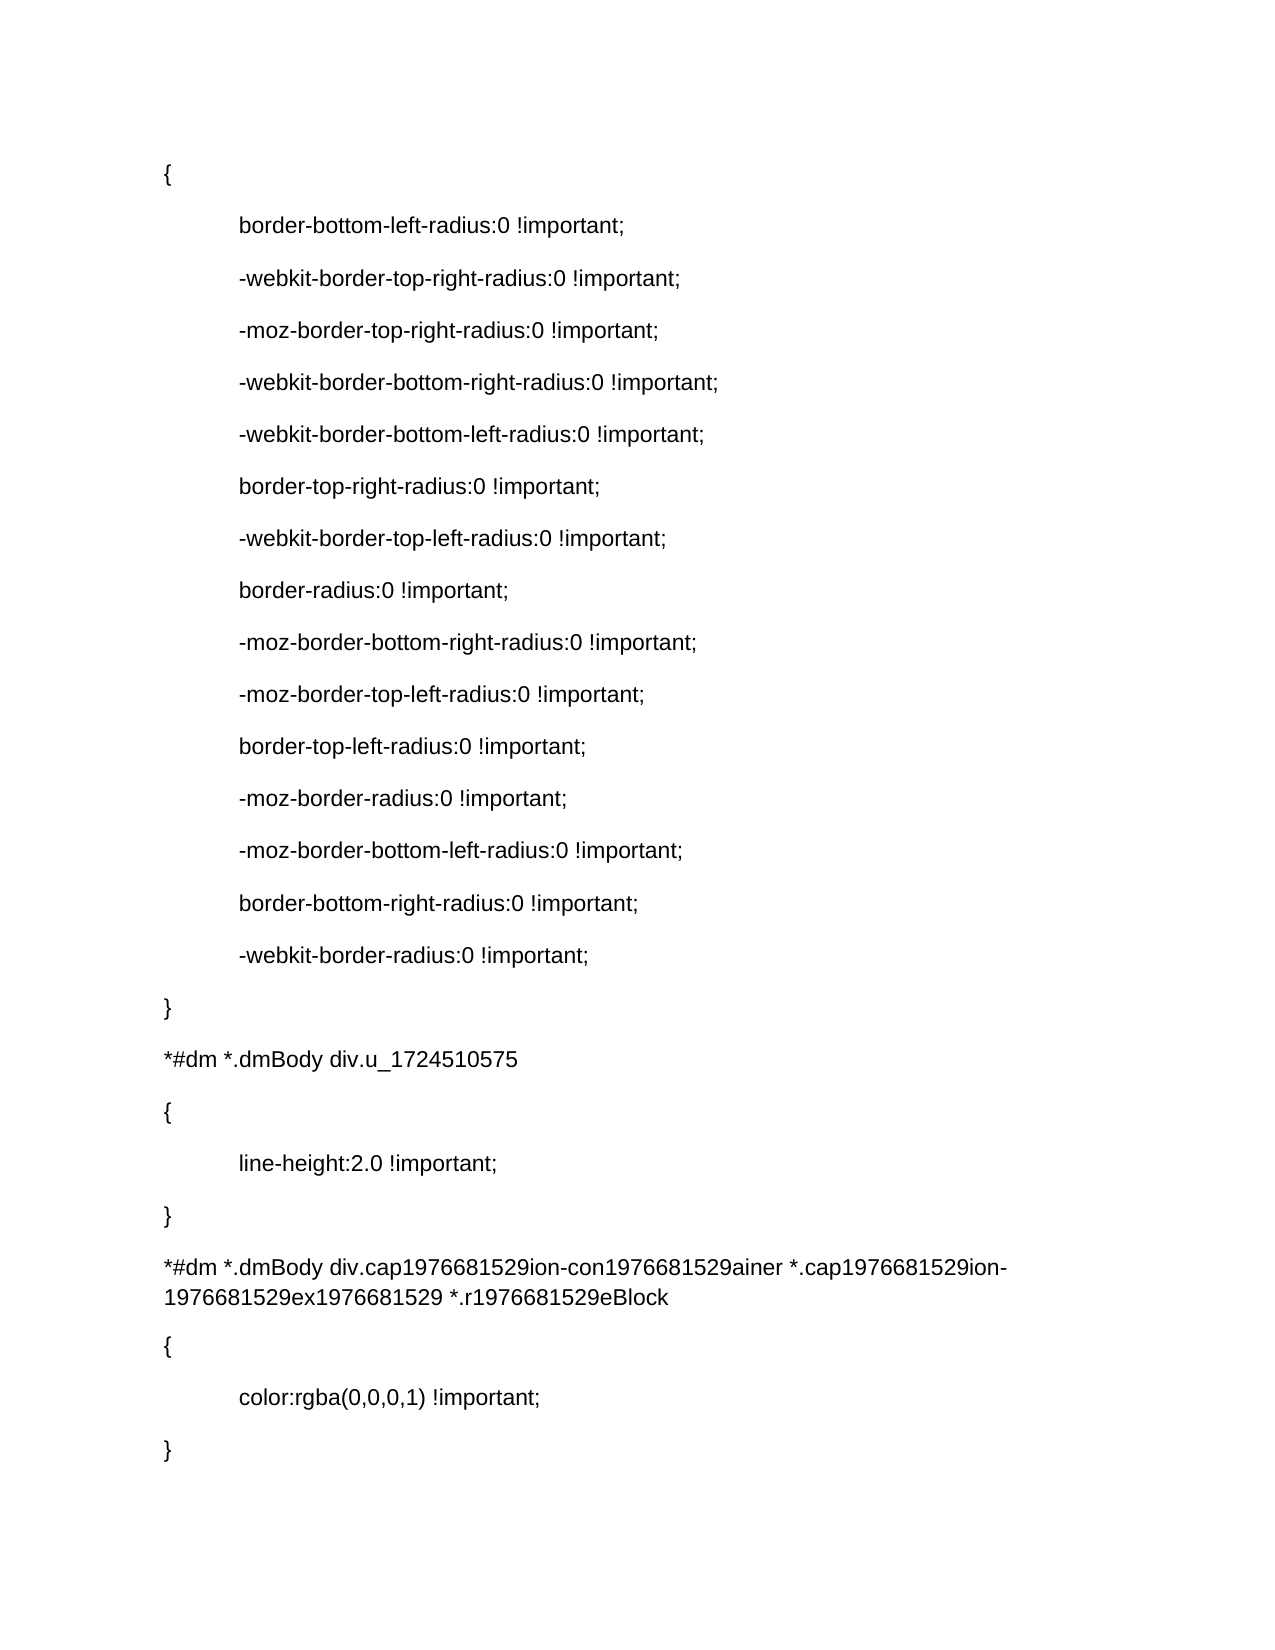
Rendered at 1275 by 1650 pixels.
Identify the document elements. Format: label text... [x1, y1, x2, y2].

table_cell -webkit-border-radius:0 !important; [153, 931, 1125, 983]
table_cell *#dm *.dmBody div.u_1724510575 [153, 1035, 1125, 1087]
table_cell } [153, 1425, 1125, 1477]
table_cell { [153, 1321, 1125, 1373]
table_cell { [153, 150, 1125, 202]
table_cell { [153, 1088, 1125, 1139]
table_cell color:rgba(0,0,0,1) !important; [153, 1373, 1125, 1425]
table_cell -moz-border-top-right-radius:0 !important; [153, 306, 1125, 358]
table_cell border-radius:0 !important; [153, 567, 1125, 619]
table_cell -moz-border-bottom-left-radius:0 !important; [153, 827, 1125, 879]
table_cell -moz-border-top-left-radius:0 !important; [153, 671, 1125, 723]
table_cell border-top-left-radius:0 !important; [153, 723, 1125, 775]
table_cell border-bottom-left-radius:0 !important; [153, 202, 1125, 254]
table_cell } [153, 983, 1125, 1035]
table_cell -webkit-border-bottom-left-radius:0 !important; [153, 410, 1125, 462]
table_cell } [153, 1192, 1125, 1244]
table_cell -webkit-border-bottom-right-radius:0 !important; [153, 358, 1125, 410]
table_cell -moz-border-radius:0 !important; [153, 775, 1125, 827]
table_cell -moz-border-bottom-right-radius:0 !important; [153, 619, 1125, 671]
table_cell -webkit-border-top-left-radius:0 !important; [153, 515, 1125, 567]
table_cell border-top-right-radius:0 !important; [153, 463, 1125, 514]
table_cell border-bottom-right-radius:0 !important; [153, 879, 1125, 931]
table_cell line-height:2.0 !important; [153, 1140, 1125, 1192]
table_cell *#dm *.dmBody div.cap1976681529ion-con1976681529ainer *.cap1976681529ion-1976681529ex1976681529 *.r1976681529eBlock [153, 1244, 1125, 1321]
table_cell -webkit-border-top-right-radius:0 !important; [153, 254, 1125, 306]
